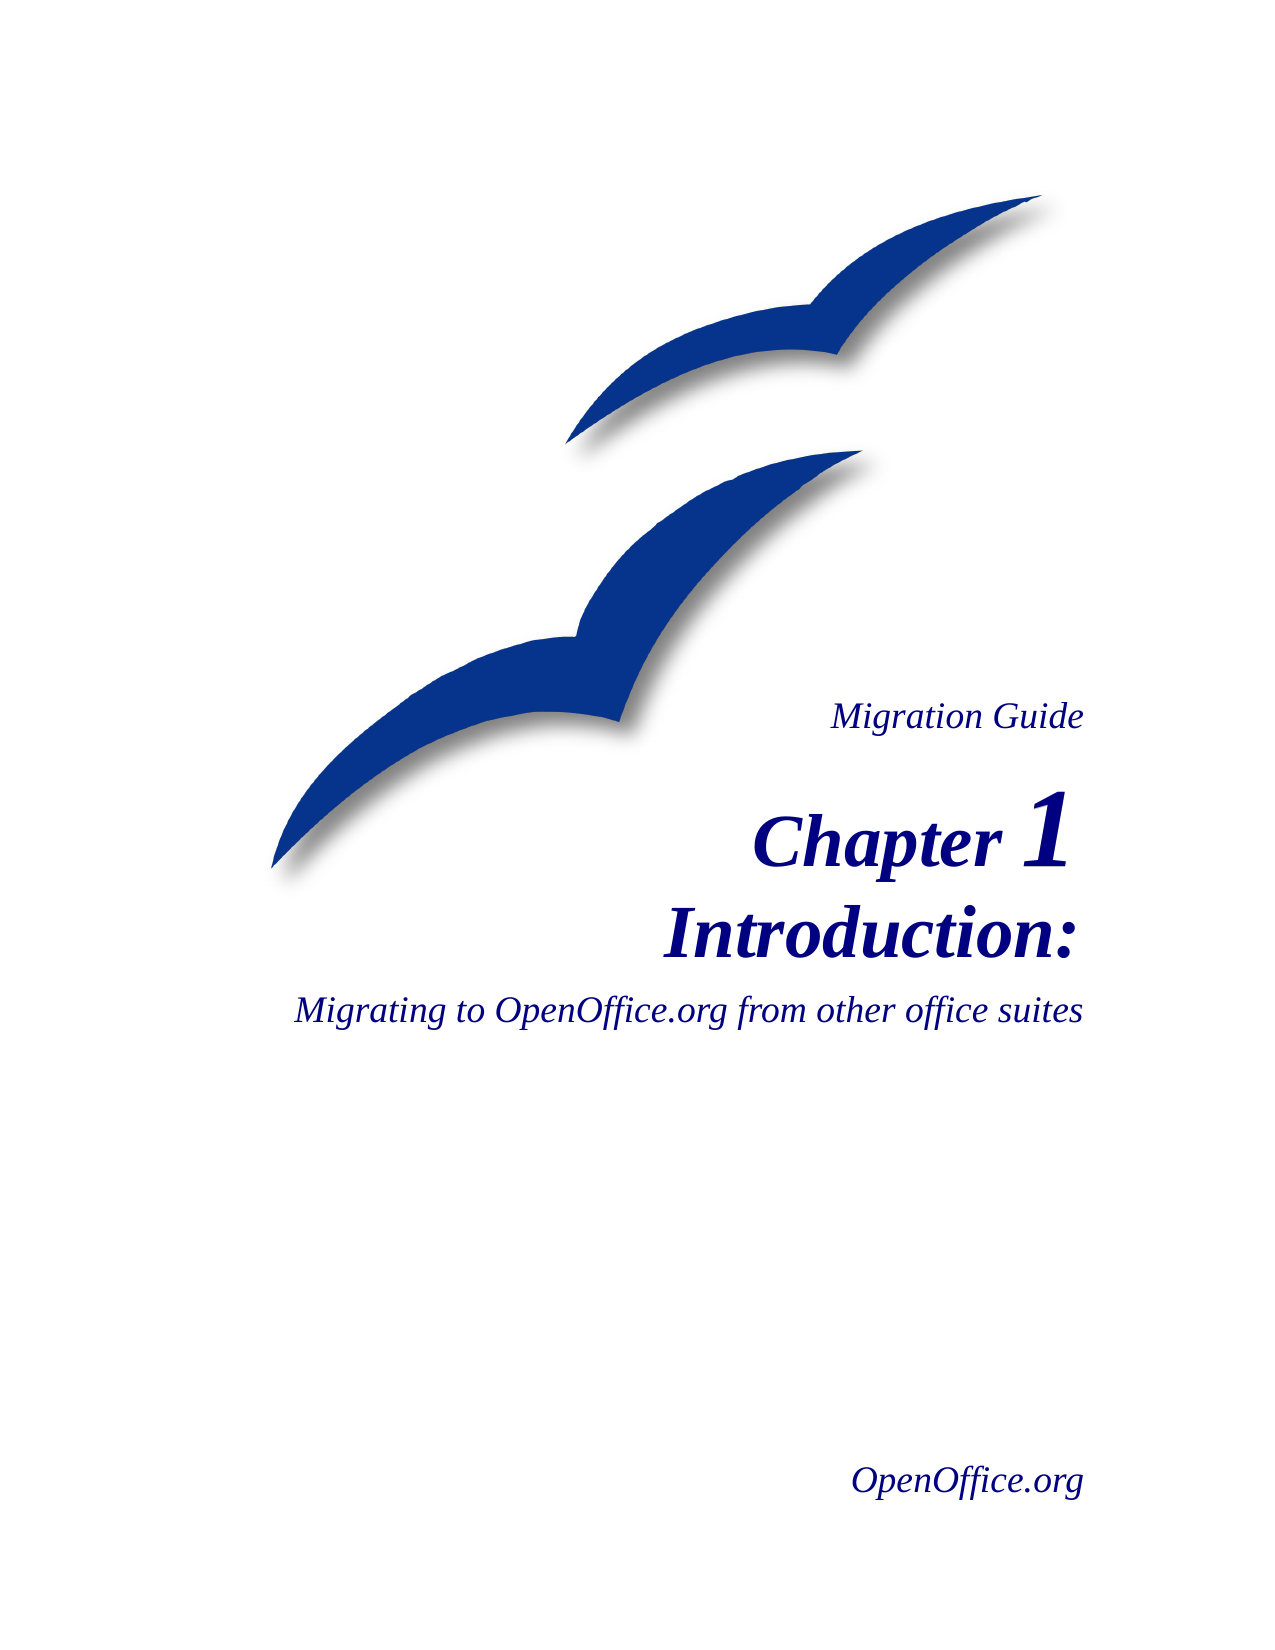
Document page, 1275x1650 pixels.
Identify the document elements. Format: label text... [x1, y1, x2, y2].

text Migration Guide [187, 695, 256, 737]
subtitle Migrating to OpenOffice.org from other office suites [187, 989, 1087, 1030]
picture [256, 180, 1084, 910]
subtitle Chapter 1 Introduction: [187, 766, 1087, 974]
